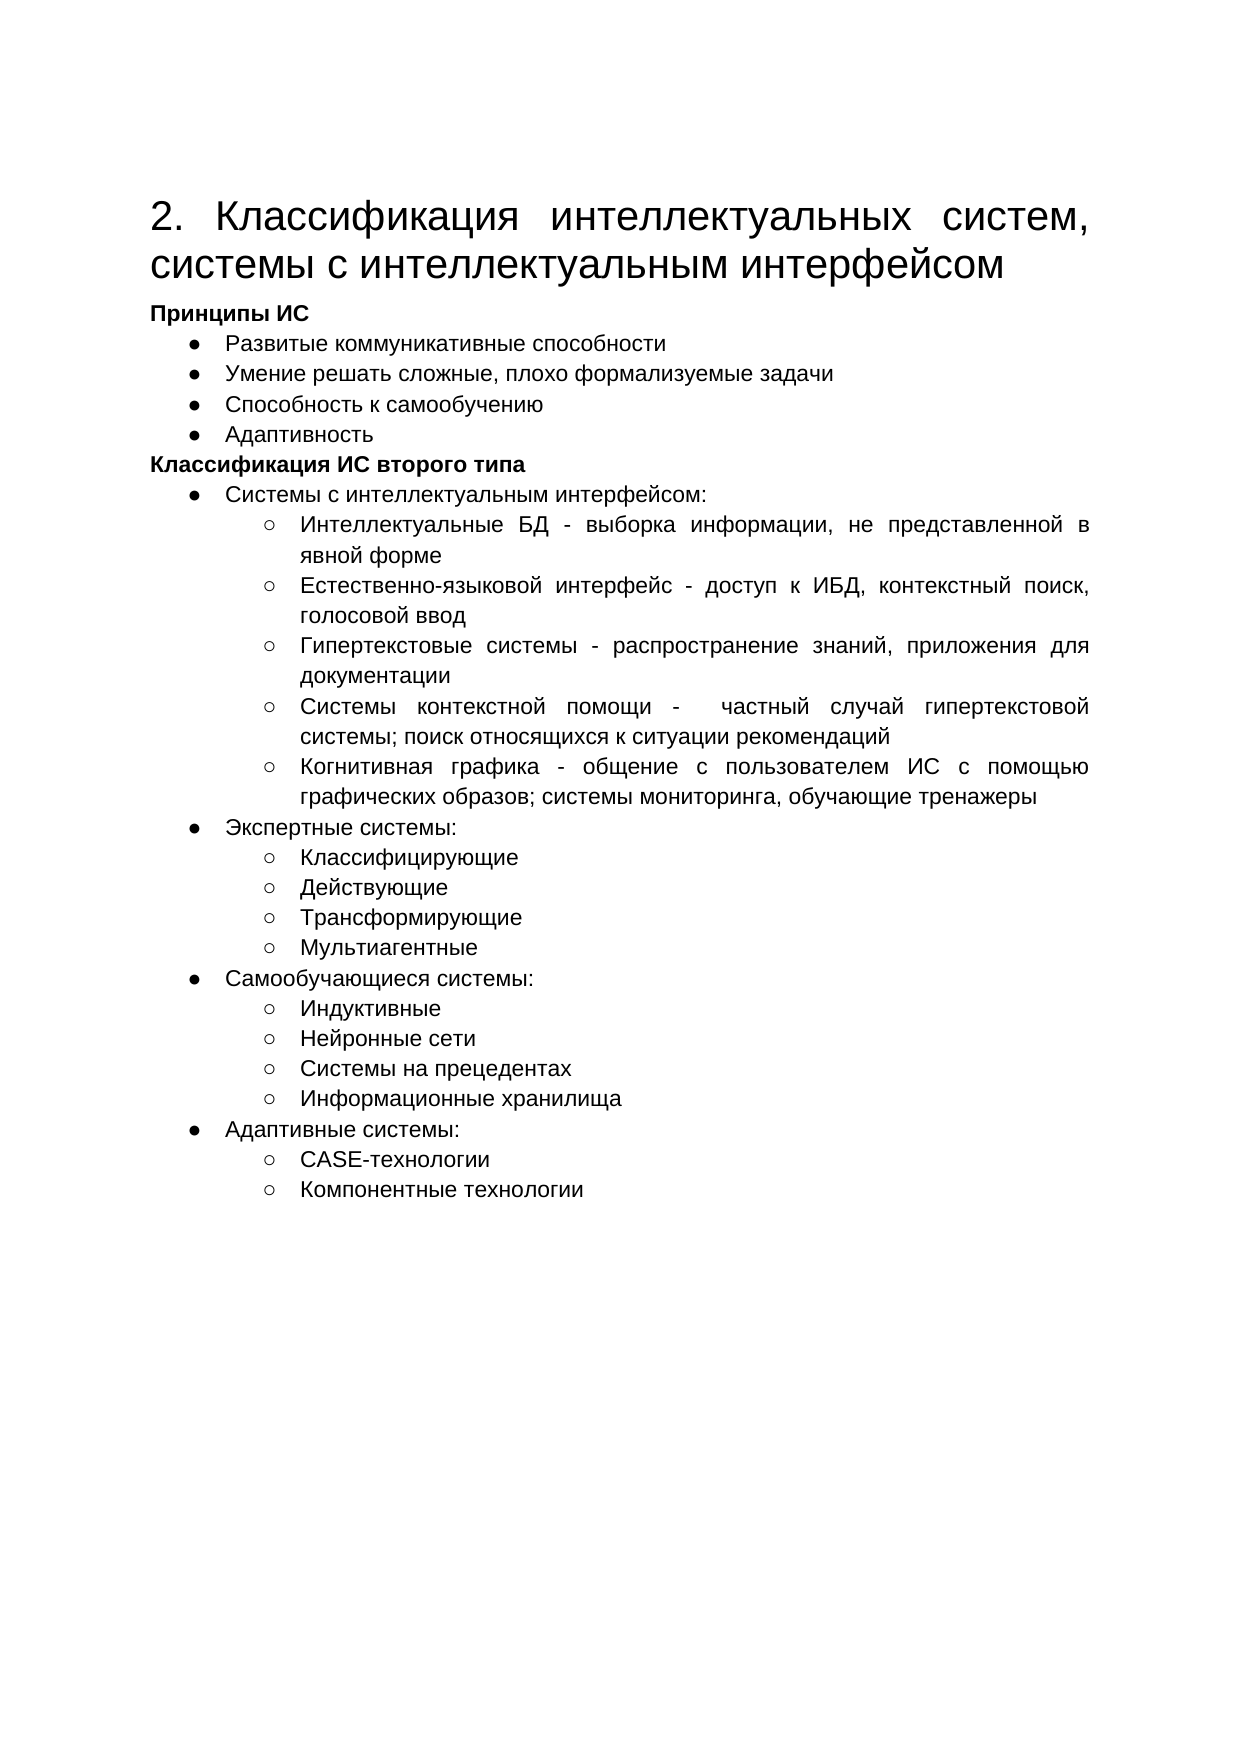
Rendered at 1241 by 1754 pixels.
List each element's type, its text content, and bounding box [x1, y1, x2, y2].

list Мультиагентные [262, 934, 1090, 961]
list Умение решать сложные, плохо формализуемые задачи [187, 360, 1090, 387]
list Компонентные технологии [262, 1176, 1090, 1202]
list Самообучающиеся системы: [187, 964, 1090, 991]
list Нейронные сети [262, 1025, 1090, 1051]
list Способность к самообучению [187, 391, 1090, 417]
list Действующие [262, 874, 1090, 900]
list Развитые коммуникативные способности [187, 330, 1090, 357]
list Адаптивность [187, 421, 1090, 447]
list Системы контекстной помощи - частный случай гипертекстовой системы; поиск относящихся к ситуации рекомендаций [262, 693, 1090, 749]
subtitle 2. Классификация интеллектуальных систем, системы с интеллектуальным интерфейсом [150, 192, 1090, 287]
list Экспертные системы: [187, 813, 1090, 840]
text Принципы ИС [150, 300, 1090, 326]
text Классификация ИС второго типа [150, 451, 1090, 477]
list Трансформирующие [262, 904, 1090, 931]
list Индуктивные [262, 995, 1090, 1021]
list Естественно-языковой интерфейс - доступ к ИБД, контекстный поиск, голосовой ввод [262, 572, 1090, 628]
list Гипертекстовые системы - распространение знаний, приложения для документации [262, 632, 1090, 689]
list Интеллектуальные БД - выборка информации, не представленной в явной форме [262, 511, 1090, 568]
list Информационные хранилища [262, 1085, 1090, 1112]
list CASE-технологии [262, 1146, 1090, 1172]
list Адаптивные системы: [187, 1116, 1090, 1142]
list Когнитивная графика - общение с пользователем ИС с помощью графических образов; системы мониторинга, обучающие тренажеры [262, 753, 1090, 810]
list Классифицирующие [262, 844, 1090, 870]
list Системы на прецедентах [262, 1055, 1090, 1082]
list Системы с интеллектуальным интерфейсом: [187, 481, 1090, 508]
